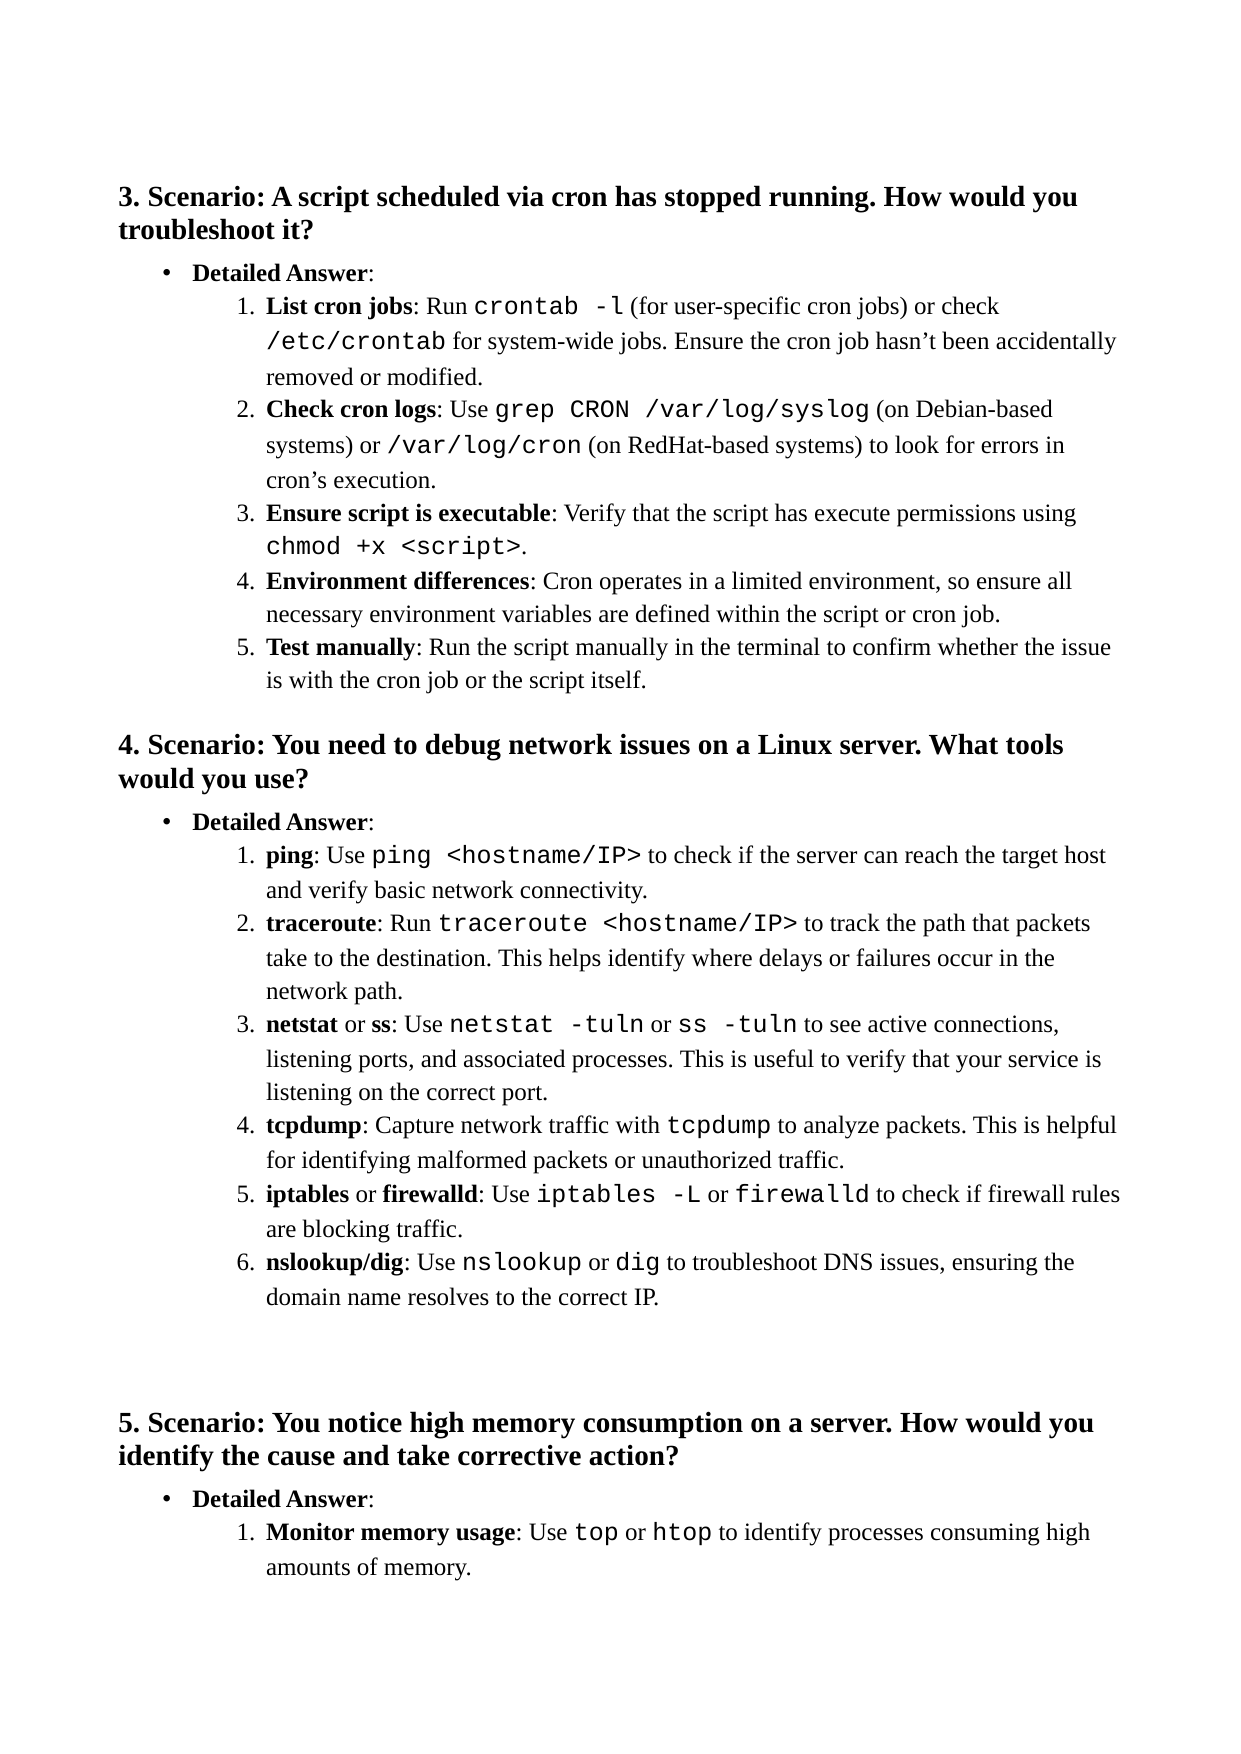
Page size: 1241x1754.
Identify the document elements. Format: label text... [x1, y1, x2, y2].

list Test manually: Run the script manually in the terminal to confirm whether the issue is with the cron job or the script itself. [236, 632, 1122, 694]
list Detailed Answer: [162, 807, 1122, 836]
list Check cron logs: Use grep CRON /var/log/syslog (on Debian-based systems) or /var/log/cron (on RedHat-based systems) to look for errors in cron’s execution. [236, 394, 1122, 493]
list Ensure script is executable: Verify that the script has execute permissions using chmod +x <script>. [236, 498, 1122, 562]
list traceroute: Run traceroute <hostname/IP> to track the path that packets take to the destination. This helps identify where delays or failures occur in the network path. [236, 908, 1122, 1005]
list Detailed Answer: [162, 258, 1122, 287]
list Environment differences: Cron operates in a limited environment, so ensure all necessary environment variables are defined within the script or cron job. [236, 566, 1122, 628]
list Detailed Answer: [162, 1484, 1122, 1513]
list List cron jobs: Run crontab -l (for user-specific cron jobs) or check /etc/crontab for system-wide jobs. Ensure the cron job hasn’t been accidentally removed or modified. [236, 291, 1122, 390]
subtitle 5. Scenario: You notice high memory consumption on a server. How would you identify the cause and take corrective action? [118, 1405, 1122, 1472]
subtitle 3. Scenario: A script scheduled via cron has stopped running. How would you troubleshoot it? [118, 179, 1122, 246]
list tcpdump: Capture network traffic with tcpdump to analyze packets. This is helpful for identifying malformed packets or unauthorized traffic. [236, 1111, 1122, 1174]
list Monitor memory usage: Use top or htop to identify processes consuming high amounts of memory. [236, 1517, 1122, 1581]
list iptables or firewalld: Use iptables -L or firewalld to check if firewall rules are blocking traffic. [236, 1179, 1122, 1242]
subtitle 4. Scenario: You need to debug network issues on a Linux server. What tools would you use? [118, 727, 1122, 794]
list ping: Use ping <hostname/IP> to check if the server can reach the target host and verify basic network connectivity. [236, 840, 1122, 904]
list netstat or ss: Use netstat -tuln or ss -tuln to see active connections, listening ports, and associated processes. This is useful to verify that your service is listening on the correct port. [236, 1009, 1122, 1106]
list nslookup/dig: Use nslookup or dig to troubleshoot DNS issues, ensuring the domain name resolves to the correct IP. [236, 1247, 1122, 1311]
